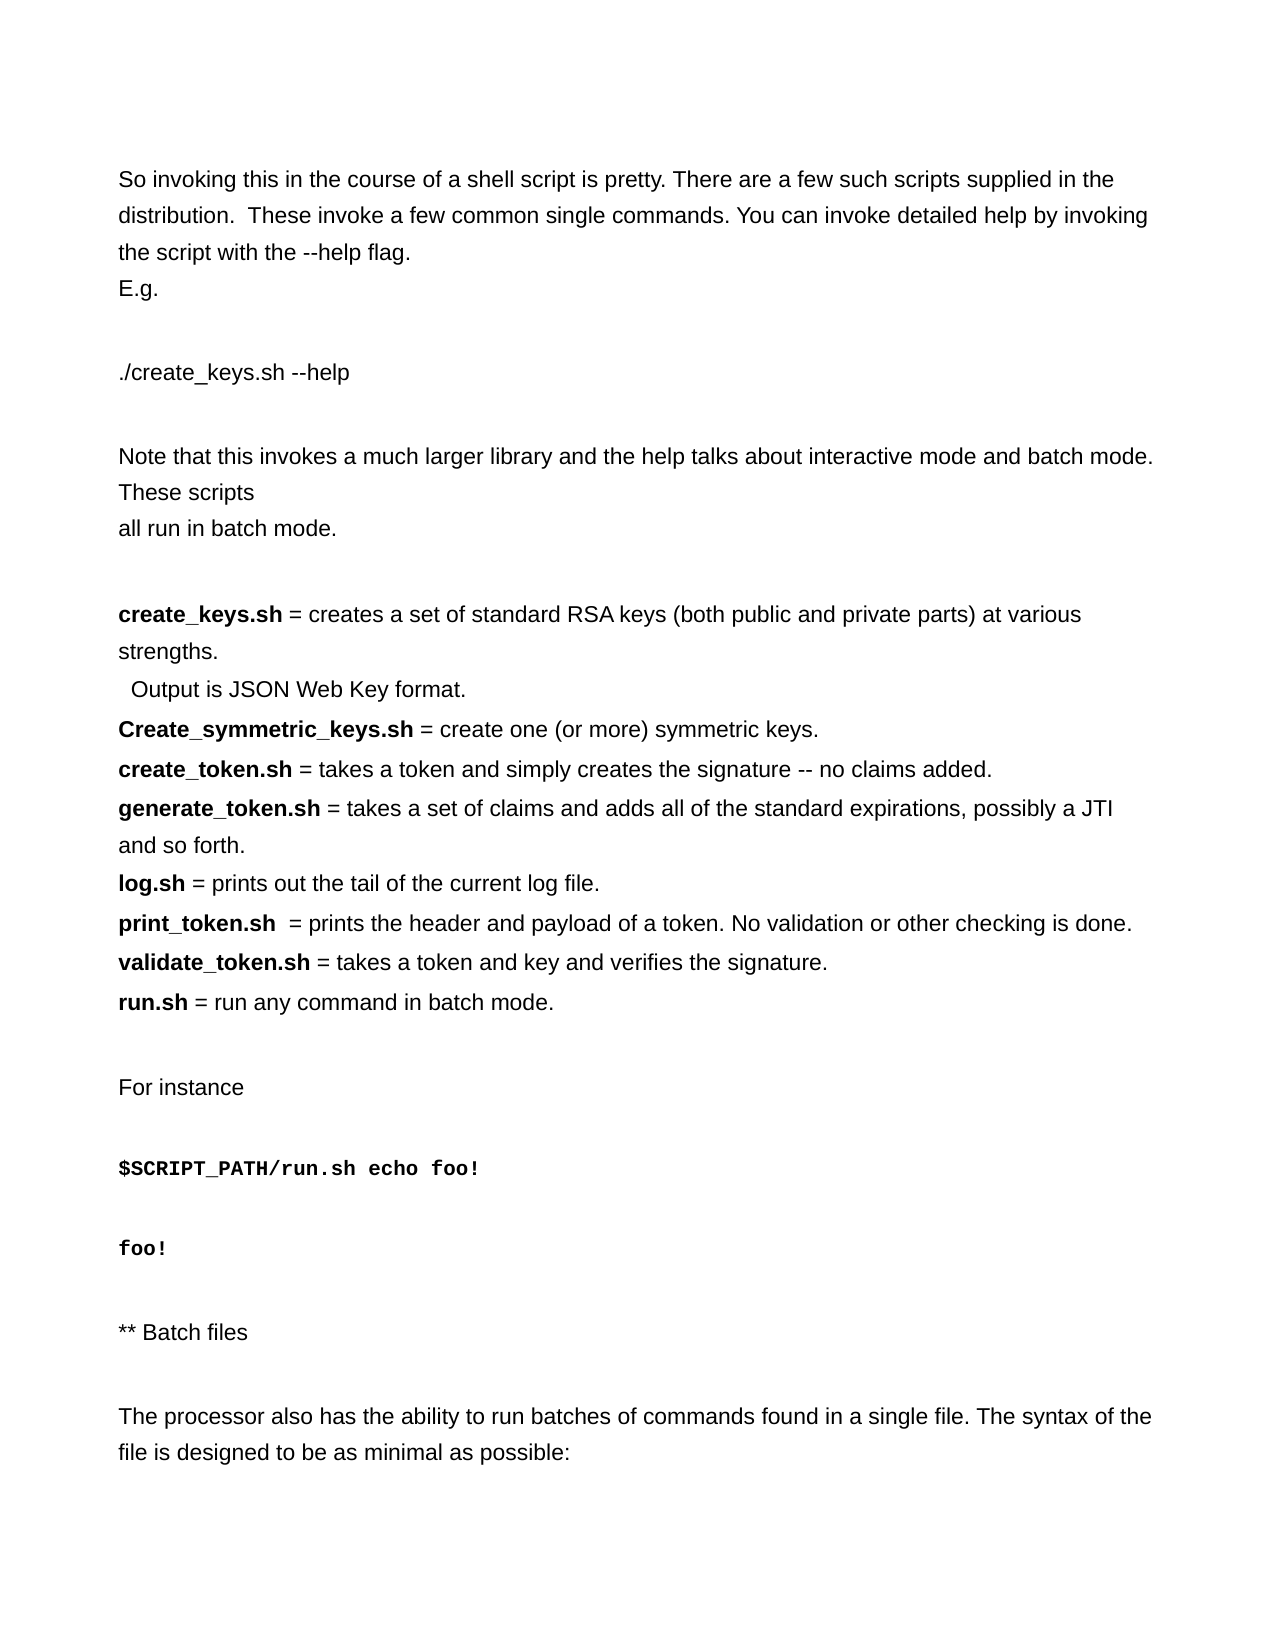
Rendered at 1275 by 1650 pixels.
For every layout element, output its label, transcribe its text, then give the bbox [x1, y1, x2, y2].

text The processor also has the ability to run batches of commands found in a single file. The syntax of the file is designed to be as minimal as possible: [118, 1403, 1157, 1465]
text For instance [118, 1074, 1157, 1101]
text print_token.sh = prints the header and payload of a token. No validation or other checking is done. [118, 908, 1157, 937]
text validate_token.sh = takes a token and key and verifies the signature. [118, 947, 1157, 976]
text ./create_keys.sh --help [118, 359, 1157, 385]
text Output is JSON Web Key format. [118, 674, 1157, 703]
text foo! [118, 1238, 1157, 1262]
text create_token.sh = takes a token and simply creates the signature -- no claims added. [118, 754, 1157, 782]
text generate_token.sh = takes a set of claims and adds all of the standard expirations, possibly a JTI and so forth. [118, 793, 1157, 858]
text So invoking this in the course of a shell script is pretty. There are a few such scripts supplied in the distribution. These invoke a few common single commands. You can invoke detailed help by invoking the script with the --help flag. [118, 166, 1157, 265]
text run.sh = run any command in batch mode. [118, 987, 1157, 1016]
text all run in batch mode. [118, 515, 1157, 542]
text $SCRIPT_PATH/run.sh echo foo! [118, 1158, 1157, 1182]
text log.sh = prints out the tail of the current log file. [118, 868, 1157, 897]
text E.g. [118, 275, 1157, 301]
text Note that this invokes a much larger library and the help talks about interactive mode and batch mode. These scripts [118, 443, 1157, 505]
text ** Batch files [118, 1319, 1157, 1345]
text Create_symmetric_keys.sh = create one (or more) symmetric keys. [118, 714, 1157, 743]
text create_keys.sh = creates a set of standard RSA keys (both public and private parts) at various strengths. [118, 599, 1157, 664]
